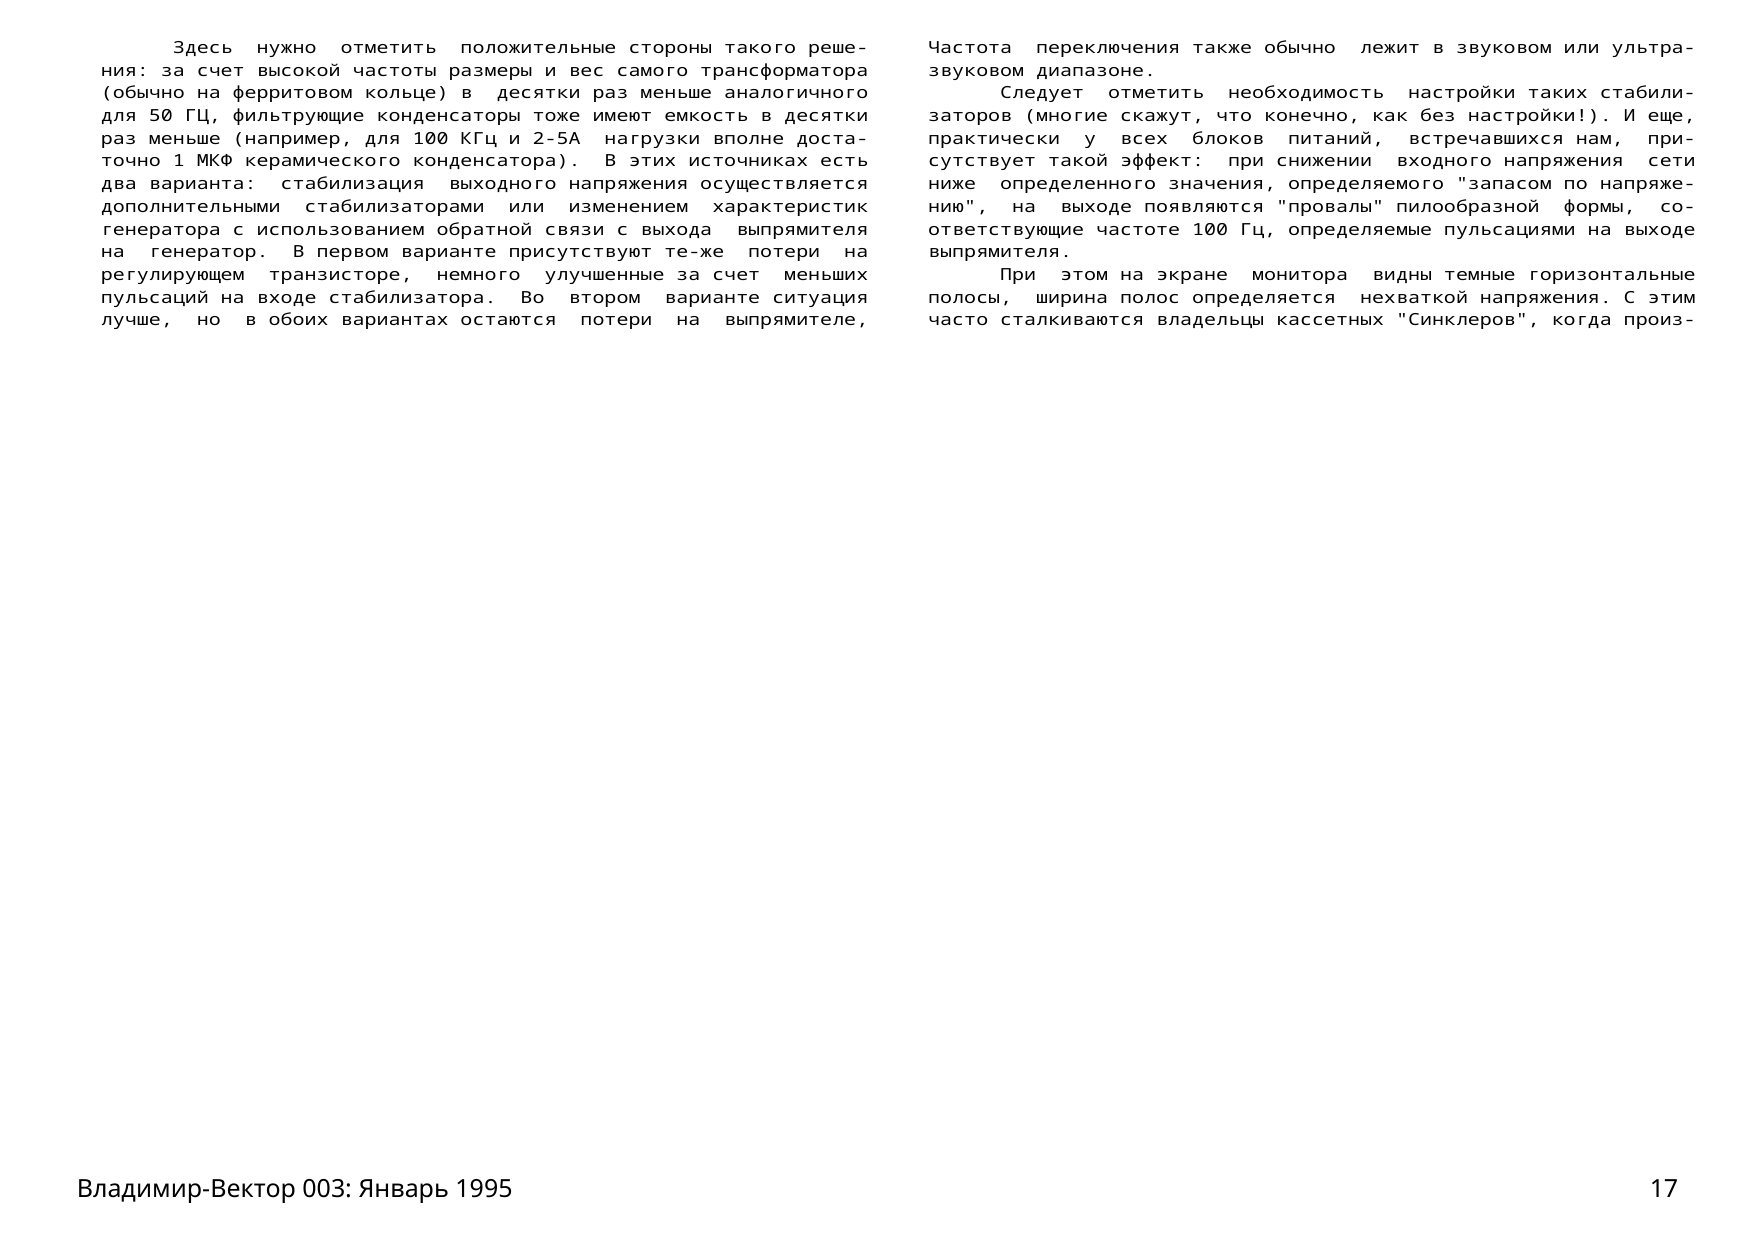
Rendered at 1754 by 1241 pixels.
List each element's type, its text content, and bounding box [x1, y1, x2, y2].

text точно 1 МКФ керамического конденсатора). В этих источниках есть сутствует такой эффект: при снижении входного напряжения сети [77, 149, 1706, 172]
text лучше, но в обоих вариантах остаются потери на выпрямителе, часто сталкиваются владельцы кассетных "Синклеров", когда произ- [77, 308, 1706, 331]
text Здесь нужно отметить положительные стороны такого реше- Частота переключения также обычно лежит в звуковом или ультра- [77, 35, 1706, 58]
text (обычно на ферритовом кольце) в десятки раз меньше аналогичного Следует отметить необходимость настройки таких стабили- [77, 81, 1706, 103]
text на генератор. В первом варианте присутствуют те-же потери на выпрямителя. [77, 240, 1706, 262]
text для 50 ГЦ, фильтрующие конденсаторы тоже имеют емкость в десятки заторов (многие скажут, что конечно, как без настройки!). И еще, [77, 103, 1706, 126]
text дополнительными стабилизаторами или изменением характеристик нию", на выходе появляются "провалы" пилообразной формы, со- [77, 194, 1706, 217]
text пульсаций на входе стабилизатора. Во втором варианте ситуация полосы, ширина полос определяется нехваткой напряжения. С этим [77, 285, 1706, 308]
text регулирующем транзисторе, немного улучшенные за счет меньших При этом на экране монитора видны темные горизонтальные [77, 262, 1706, 285]
text раз меньше (например, для 100 КГц и 2-5А нагрузки вполне доста- практически у всех блоков питаний, встречавшихся нам, при- [77, 126, 1706, 149]
text генератора с использованием обратной связи с выхода выпрямителя ответствующие частоте 100 Гц, определяемые пульсациями на выходе [77, 217, 1706, 240]
text два варианта: стабилизация выходного напряжения осуществляется ниже определенного значения, определяемого "запасом по напряже- [77, 172, 1706, 194]
text ния: за счет высокой частоты размеры и вес самого трансформатора звуковом диапазоне. [77, 58, 1706, 81]
